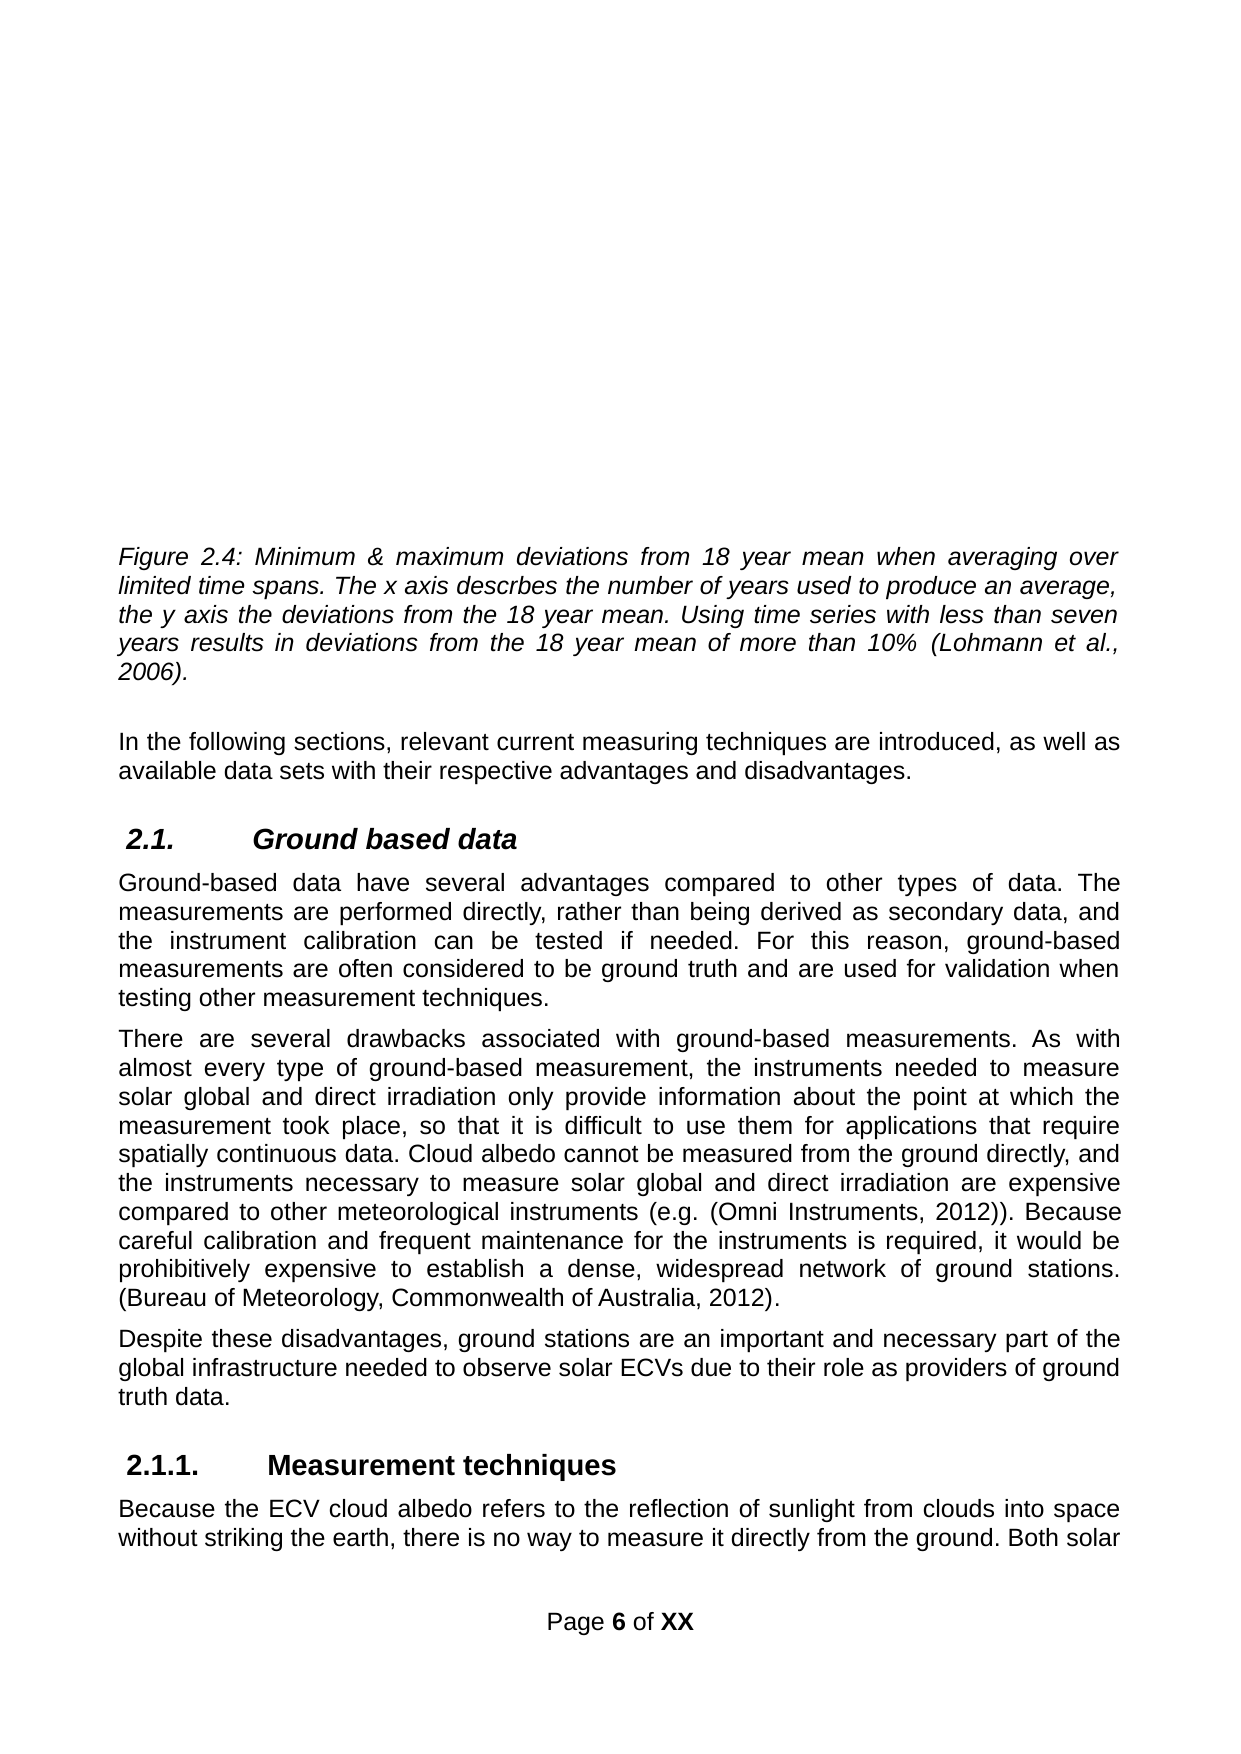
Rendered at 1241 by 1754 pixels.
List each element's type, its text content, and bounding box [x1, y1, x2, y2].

text There are several drawbacks associated with ground-based measurements. As with almost every type of ground-based measurement, the instruments needed to measure solar global and direct irradiation only provide information about the point at which the measurement took place, so that it is difficult to use them for applications that require spatially continuous data. Cloud albedo cannot be measured from the ground directly, and the instruments necessary to measure solar global and direct irradiation are expensive compared to other meteorological instruments (e.g. (Omni Instruments, 2012)). Because careful calibration and frequent maintenance for the instruments is required, it would be prohibitively expensive to establish a dense, widespread network of ground stations. (Bureau of Meteorology, Commonwealth of Australia, 2012). [118, 1024, 1122, 1312]
text Ground-based data have several advantages compared to other types of data. The measurements are performed directly, rather than being derived as secondary data, and the instrument calibration can be tested if needed. For this reason, ground-based measurements are often considered to be ground truth and are used for validation when testing other measurement techniques. [118, 868, 1122, 1012]
text In the following sections, relevant current measuring techniques are introduced, as well as available data sets with their respective advantages and disadvantages. [118, 727, 1122, 785]
text Because the ECV cloud albedo refers to the reflection of sunlight from clouds into space without striking the earth, there is no way to measure it directly from the ground. Both solar [118, 1494, 1122, 1552]
subtitle Measurement techniques [118, 1448, 1122, 1482]
text Despite these disadvantages, ground stations are an important and necessary part of the global infrastructure needed to observe solar ECVs due to their role as providers of ground truth data. [118, 1324, 1122, 1411]
text Figure 2.4: Minimum & maximum deviations from 18 year mean when averaging over limited time spans. The x axis descrbes the number of years used to produce an average, the y axis the deviations from the 18 year mean. Using time series with less than seven years results in deviations from the 18 year mean of more than 10% (Lohmann et al., 2006). [118, 131, 1122, 686]
subtitle Ground based data [118, 822, 1122, 856]
